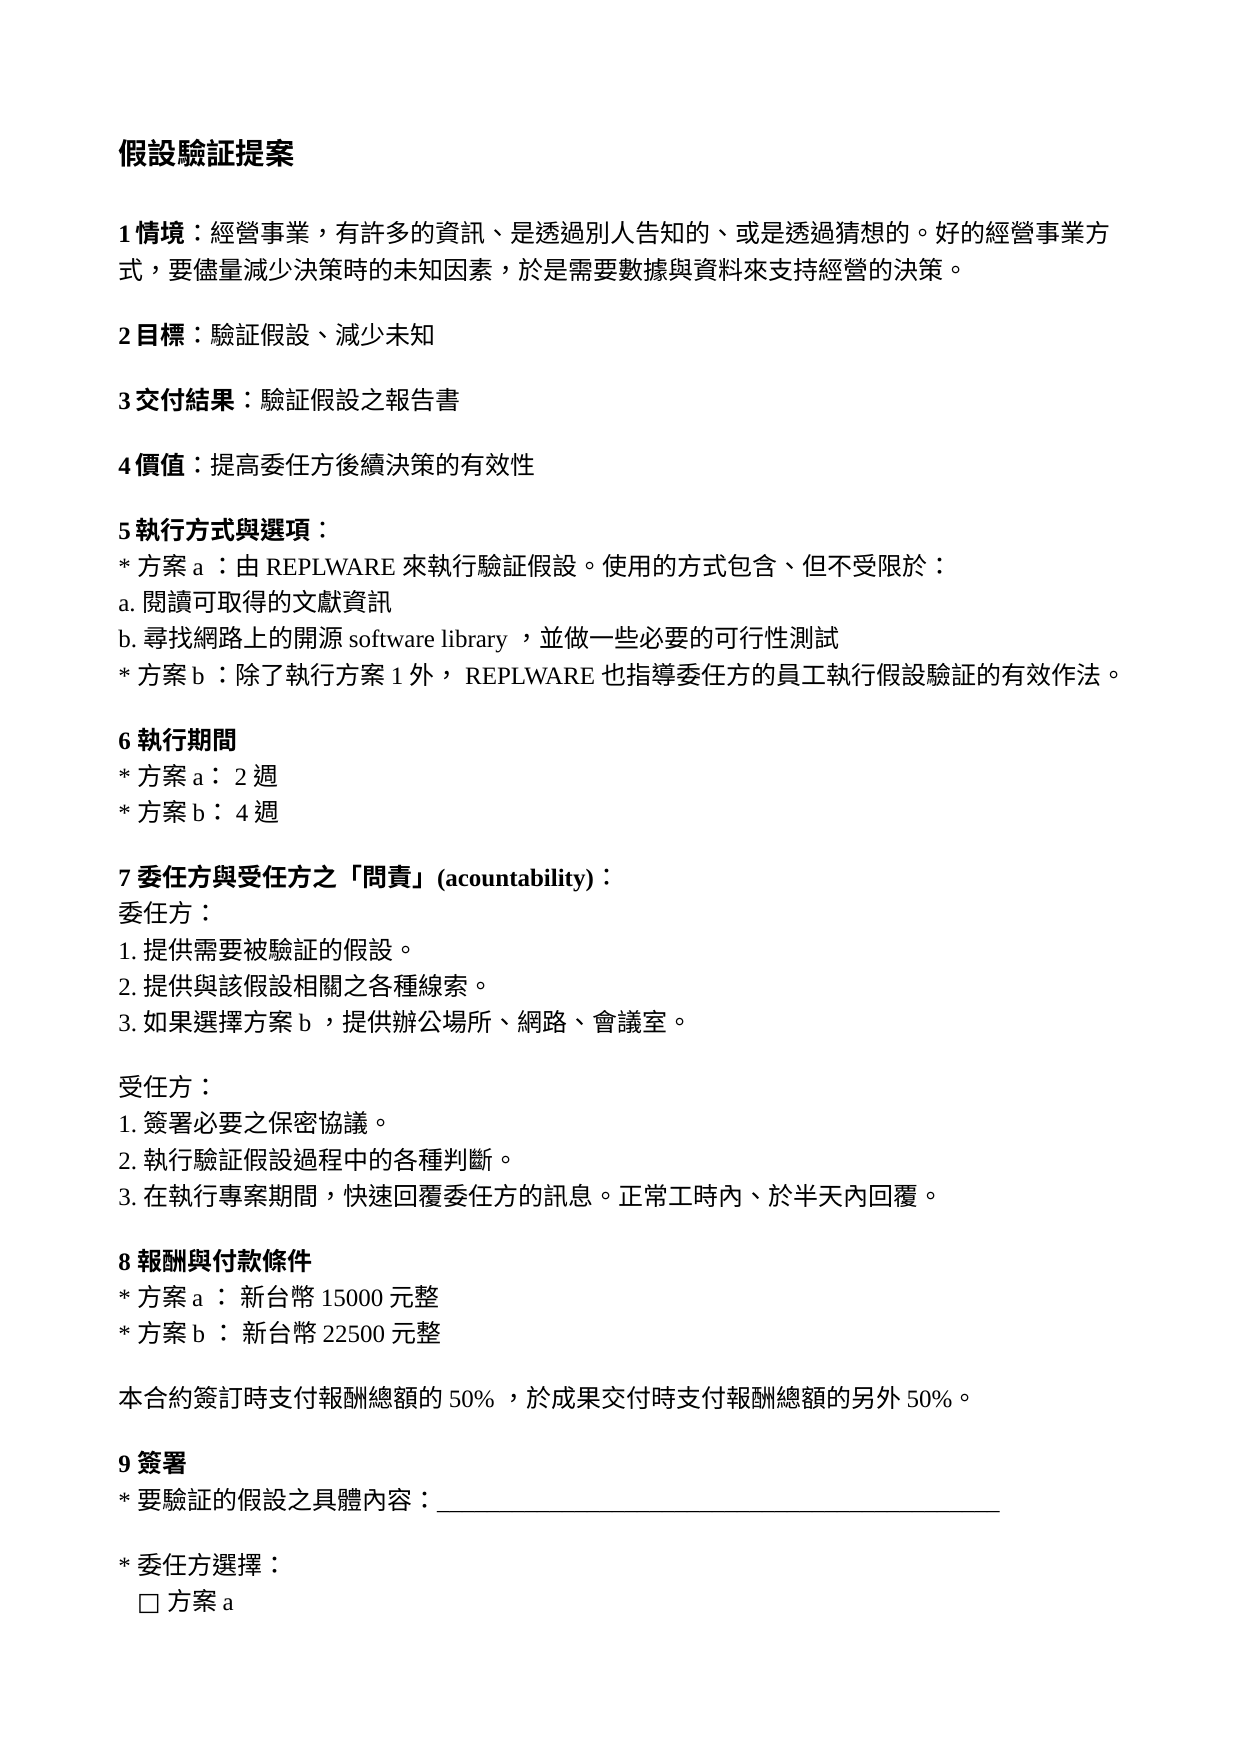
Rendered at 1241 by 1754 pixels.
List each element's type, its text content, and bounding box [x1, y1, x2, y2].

text 4價值：提高委任方後續決策的有效性 [118, 445, 1122, 481]
text * 方案 b ： 新台幣 22500 元整 [118, 1314, 1122, 1350]
text 9 簽署 [118, 1444, 1122, 1480]
text * 方案 a ：由 REPLWARE 來執行驗証假設。使用的方式包含、但不受限於： [118, 546, 1122, 583]
text 本合約簽訂時支付報酬總額的 50% ，於成果交付時支付報酬總額的另外 50%。 [118, 1379, 1122, 1415]
text * 方案 a： 2 週 [118, 756, 1122, 793]
text 1. 提供需要被驗証的假設。 [118, 930, 1122, 966]
text □ 方案 a [118, 1581, 1122, 1618]
text 2. 提供與該假設相關之各種線索。 [118, 966, 1122, 1003]
text 7 委任方與受任方之「問責」(acountability)： [118, 858, 1122, 894]
text 2目標：驗証假設、減少未知 [118, 315, 1122, 351]
text 2. 執行驗証假設過程中的各種判斷。 [118, 1140, 1122, 1176]
text * 方案b ：除了執行方案1 外， REPLWARE 也指導委任方的員工執行假設驗証的有效作法。 [118, 655, 1122, 691]
text * 委任方選擇： [118, 1545, 1122, 1581]
text 委任方： [118, 894, 1122, 930]
text b. 尋找網路上的開源 software library ，並做一些必要的可行性測試 [118, 619, 1122, 655]
text 5執行方式與選項： [118, 510, 1122, 546]
text 受任方： [118, 1068, 1122, 1104]
subtitle 假設驗証提案 [118, 133, 1122, 173]
text a. 閱讀可取得的文獻資訊 [118, 583, 1122, 619]
text 3交付結果：驗証假設之報告書 [118, 380, 1122, 416]
text * 要驗証的假設之具體內容：_____________________________________________ [118, 1480, 1122, 1516]
text 1. 簽署必要之保密協議。 [118, 1104, 1122, 1140]
text 8 報酬與付款條件 [118, 1241, 1122, 1278]
text 3. 如果選擇方案 b ，提供辦公場所、網路、會議室。 [118, 1003, 1122, 1039]
text 6 執行期間 [118, 720, 1122, 756]
text 1情境：經營事業，有許多的資訊、是透過別人告知的、或是透過猜想的。好的經營事業方式，要儘量減少決策時的未知因素，於是需要數據與資料來支持經營的決策。 [118, 214, 1122, 286]
text * 方案 b： 4 週 [118, 793, 1122, 829]
text * 方案a ： 新台幣 15000 元整 [118, 1278, 1122, 1314]
text 3. 在執行專案期間，快速回覆委任方的訊息。正常工時內、於半天內回覆。 [118, 1176, 1122, 1213]
